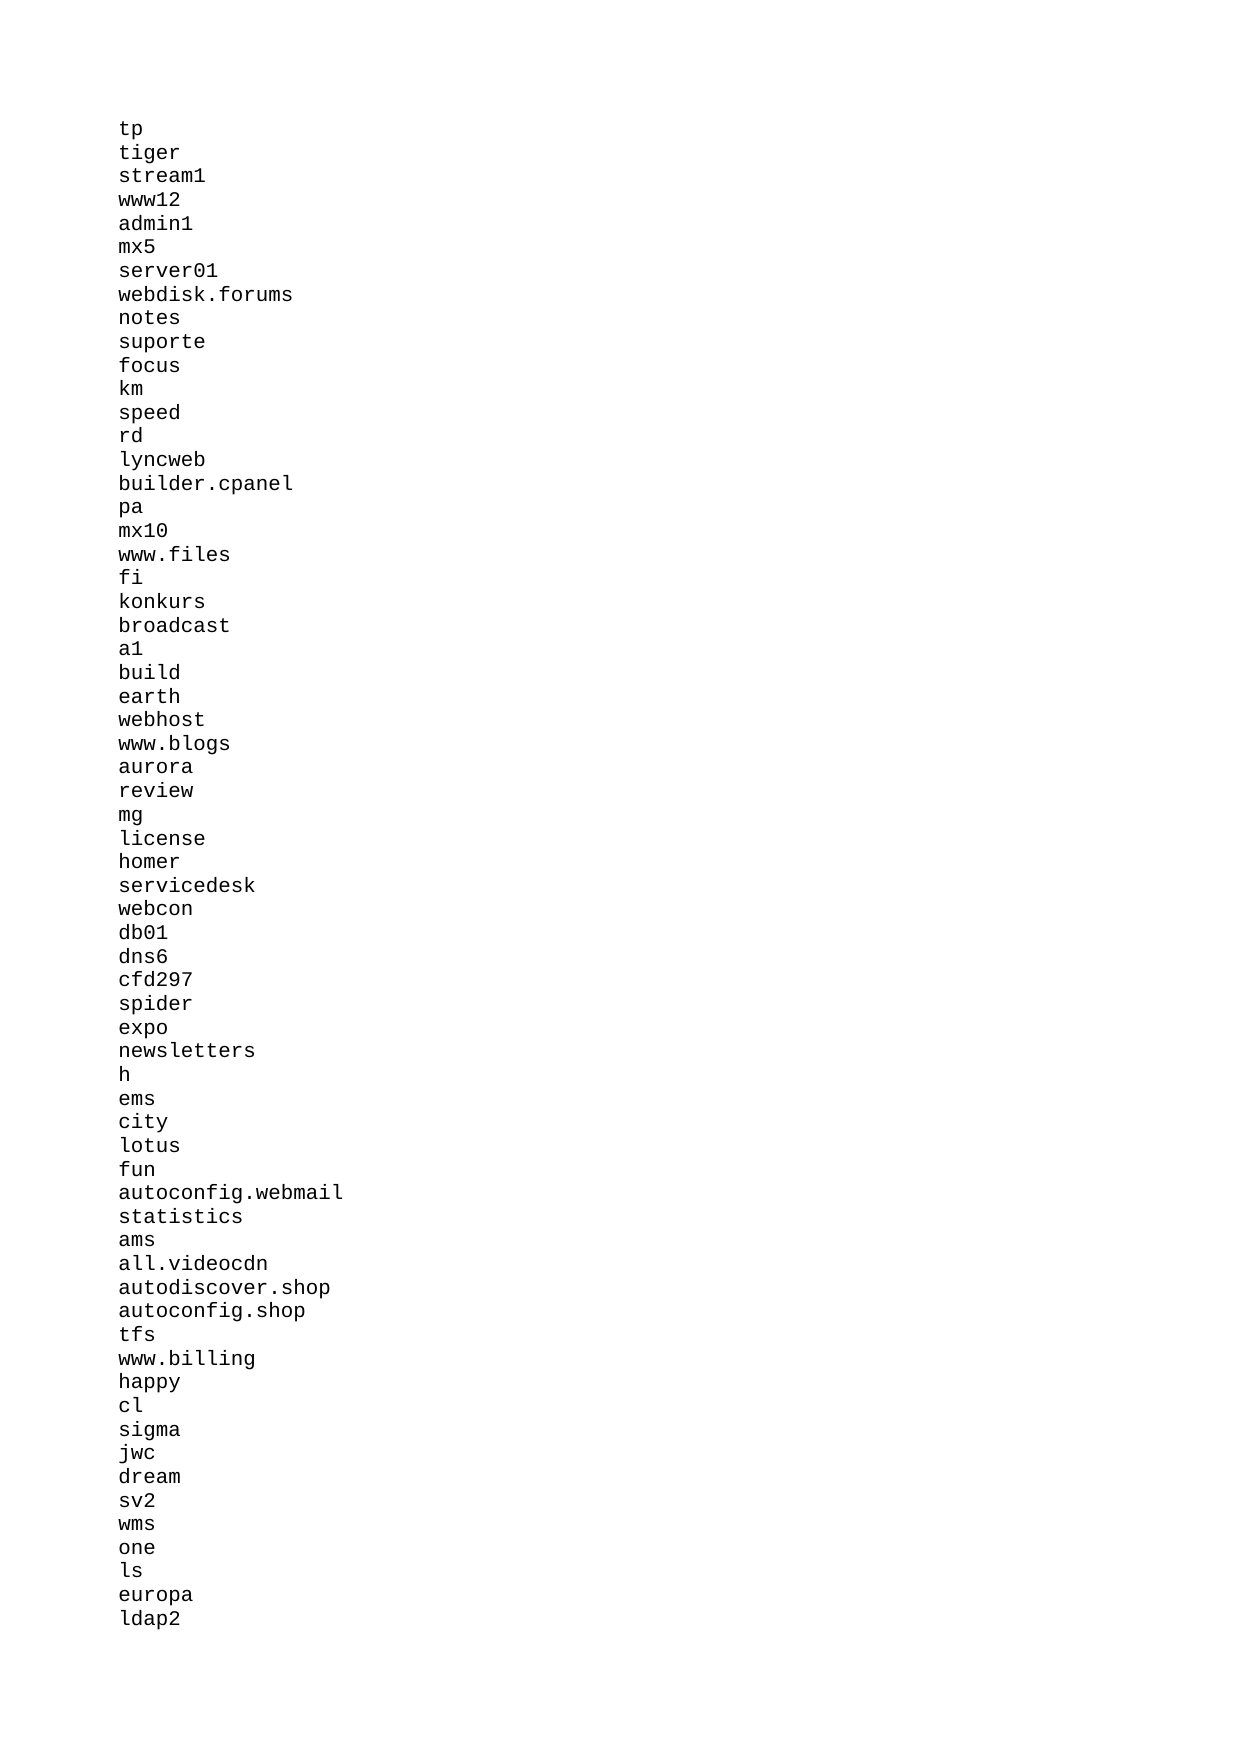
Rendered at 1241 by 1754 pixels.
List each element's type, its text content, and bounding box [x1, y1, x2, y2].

text dns6 [118, 946, 1122, 969]
text h [118, 1064, 1122, 1088]
text mg [118, 804, 1122, 827]
text www.files [118, 544, 1122, 567]
text www12 [118, 189, 1122, 213]
text earth [118, 686, 1122, 709]
text autoconfig.shop [118, 1300, 1122, 1324]
text build [118, 662, 1122, 686]
text mx5 [118, 236, 1122, 260]
text pa [118, 496, 1122, 520]
text jwc [118, 1442, 1122, 1466]
text focus [118, 354, 1122, 378]
text webhost [118, 709, 1122, 733]
text admin1 [118, 213, 1122, 236]
text wms [118, 1513, 1122, 1537]
text city [118, 1111, 1122, 1135]
text cfd297 [118, 969, 1122, 993]
text suporte [118, 331, 1122, 354]
text tp [118, 118, 1122, 142]
text konkurs [118, 591, 1122, 615]
text lyncweb [118, 449, 1122, 473]
text webdisk.forums [118, 284, 1122, 307]
text broadcast [118, 615, 1122, 638]
text statistics [118, 1206, 1122, 1229]
text spider [118, 993, 1122, 1017]
text server01 [118, 260, 1122, 284]
text rd [118, 426, 1122, 449]
text lotus [118, 1135, 1122, 1158]
text tiger [118, 142, 1122, 165]
text dream [118, 1466, 1122, 1489]
text all.videocdn [118, 1253, 1122, 1277]
text expo [118, 1017, 1122, 1040]
text sv2 [118, 1489, 1122, 1513]
text stream1 [118, 165, 1122, 189]
text aurora [118, 757, 1122, 780]
text sigma [118, 1419, 1122, 1442]
text autodiscover.shop [118, 1277, 1122, 1300]
text ams [118, 1229, 1122, 1253]
text builder.cpanel [118, 473, 1122, 496]
text autoconfig.webmail [118, 1182, 1122, 1206]
text notes [118, 307, 1122, 331]
text fi [118, 567, 1122, 591]
text a1 [118, 638, 1122, 662]
text europa [118, 1584, 1122, 1608]
text speed [118, 402, 1122, 426]
text www.blogs [118, 733, 1122, 757]
text ems [118, 1088, 1122, 1111]
text mx10 [118, 520, 1122, 544]
text homer [118, 851, 1122, 875]
text cl [118, 1395, 1122, 1419]
text km [118, 378, 1122, 402]
text one [118, 1537, 1122, 1561]
text www.billing [118, 1348, 1122, 1371]
text newsletters [118, 1040, 1122, 1064]
text servicedesk [118, 875, 1122, 898]
text license [118, 827, 1122, 851]
text ls [118, 1561, 1122, 1584]
text tfs [118, 1324, 1122, 1348]
text ldap2 [118, 1608, 1122, 1631]
text review [118, 780, 1122, 804]
text webcon [118, 898, 1122, 922]
text db01 [118, 922, 1122, 946]
text fun [118, 1158, 1122, 1182]
text happy [118, 1371, 1122, 1395]
